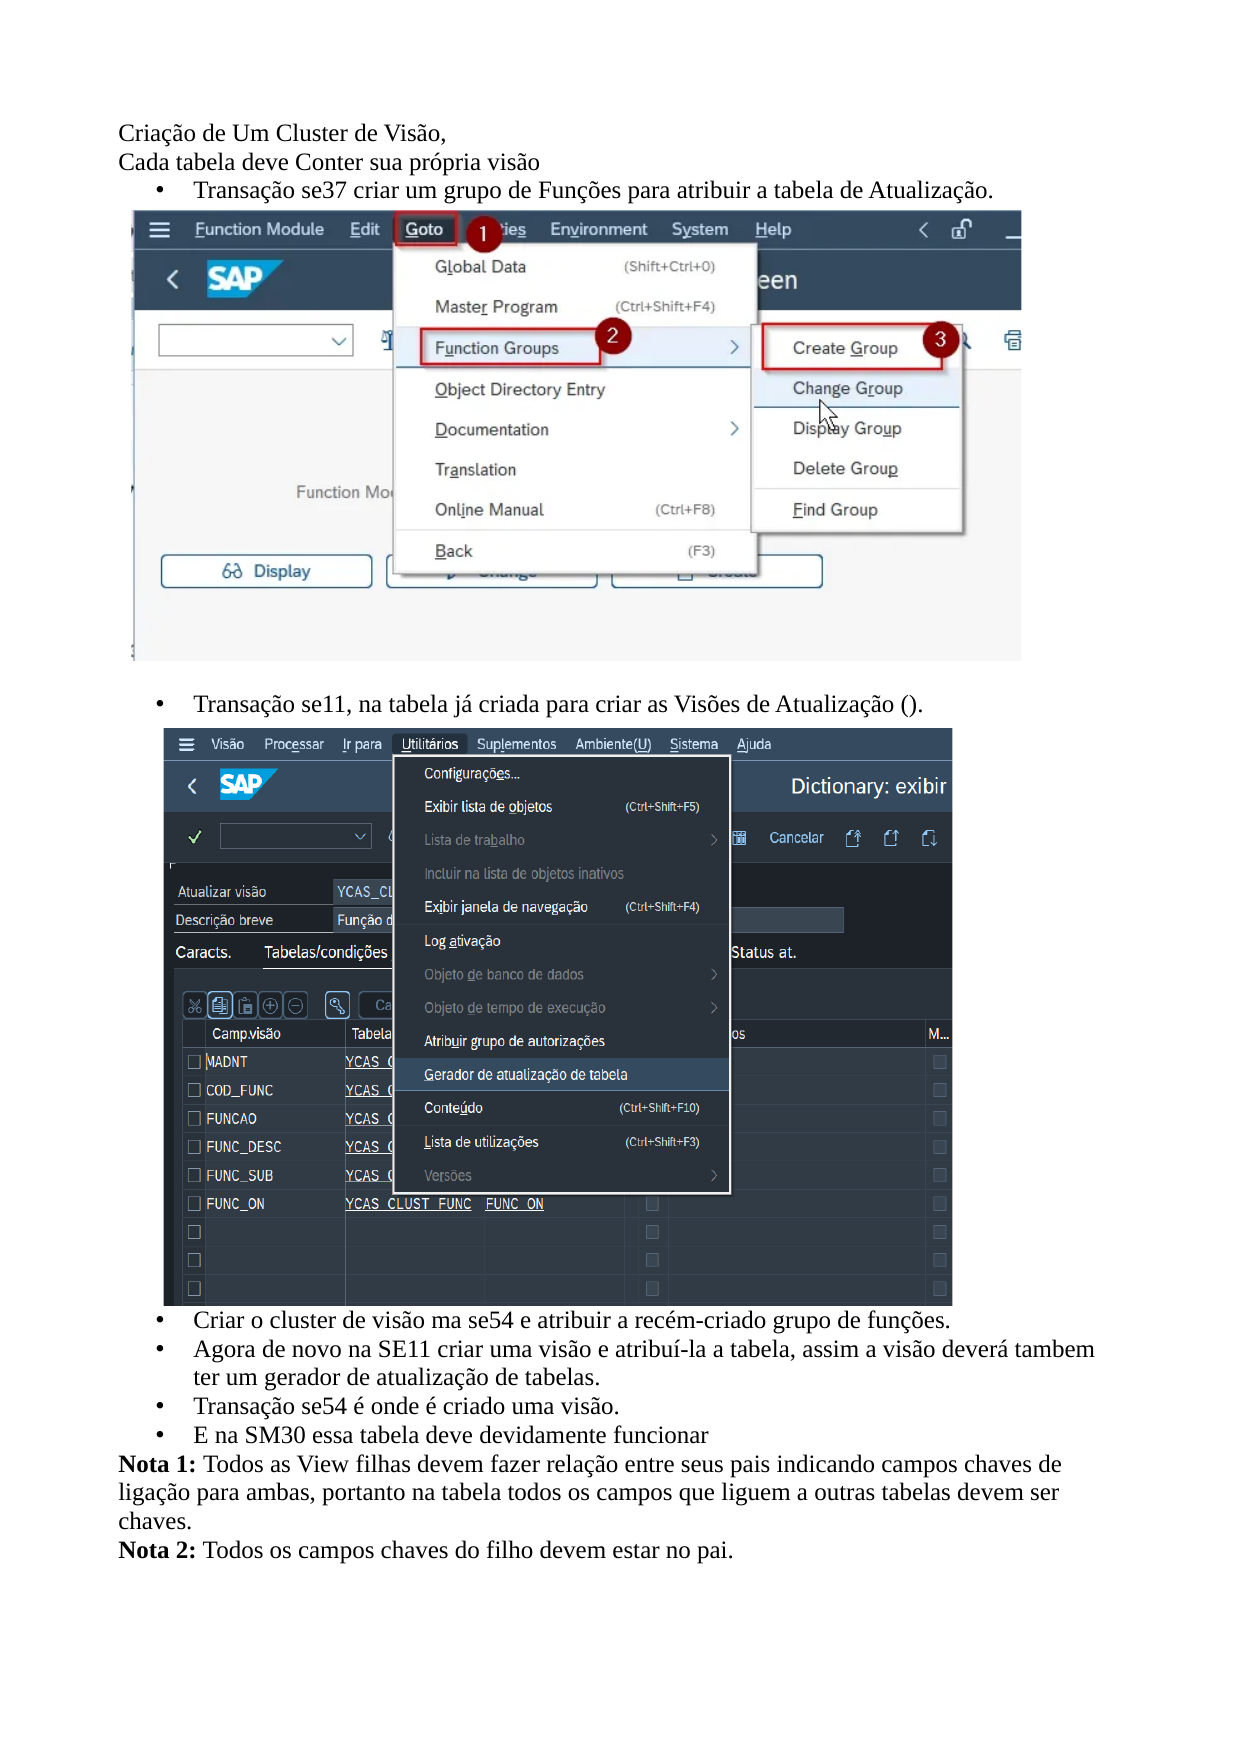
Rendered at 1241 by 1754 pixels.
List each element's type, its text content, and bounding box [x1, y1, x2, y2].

list Transação se54 é onde é criado uma visão. [156, 1391, 1122, 1420]
text Cada tabela deve Conter sua própria visão [118, 147, 1122, 176]
list Transação se11, na tabela já criada para criar as Visões de Atualização (). [156, 689, 1122, 718]
list Transação se37 criar um grupo de Funções para atribuir a tabela de Atualização. [156, 176, 1122, 204]
list Agora de novo na SE11 criar uma visão e atribuí-la a tabela, assim a visão deverá tambem ter um gerador de atualização de tabelas. [156, 1334, 1122, 1391]
text Nota 2: Todos os campos chaves do filho devem estar no pai. [118, 1535, 1122, 1564]
list Criar o cluster de visão ma se54 e atribuir a recém-criado grupo de funções. [156, 718, 1122, 1334]
text Criação de Um Cluster de Visão, [118, 118, 1122, 147]
list E na SM30 essa tabela deve devidamente funcionar [156, 1420, 1122, 1449]
text Nota 1: Todos as View filhas devem fazer relação entre seus pais indicando campos chaves de ligação para ambas, portanto na tabela todos os campos que liguem a outras tabelas devem ser chaves. [118, 1449, 1122, 1535]
picture [131, 210, 1022, 661]
